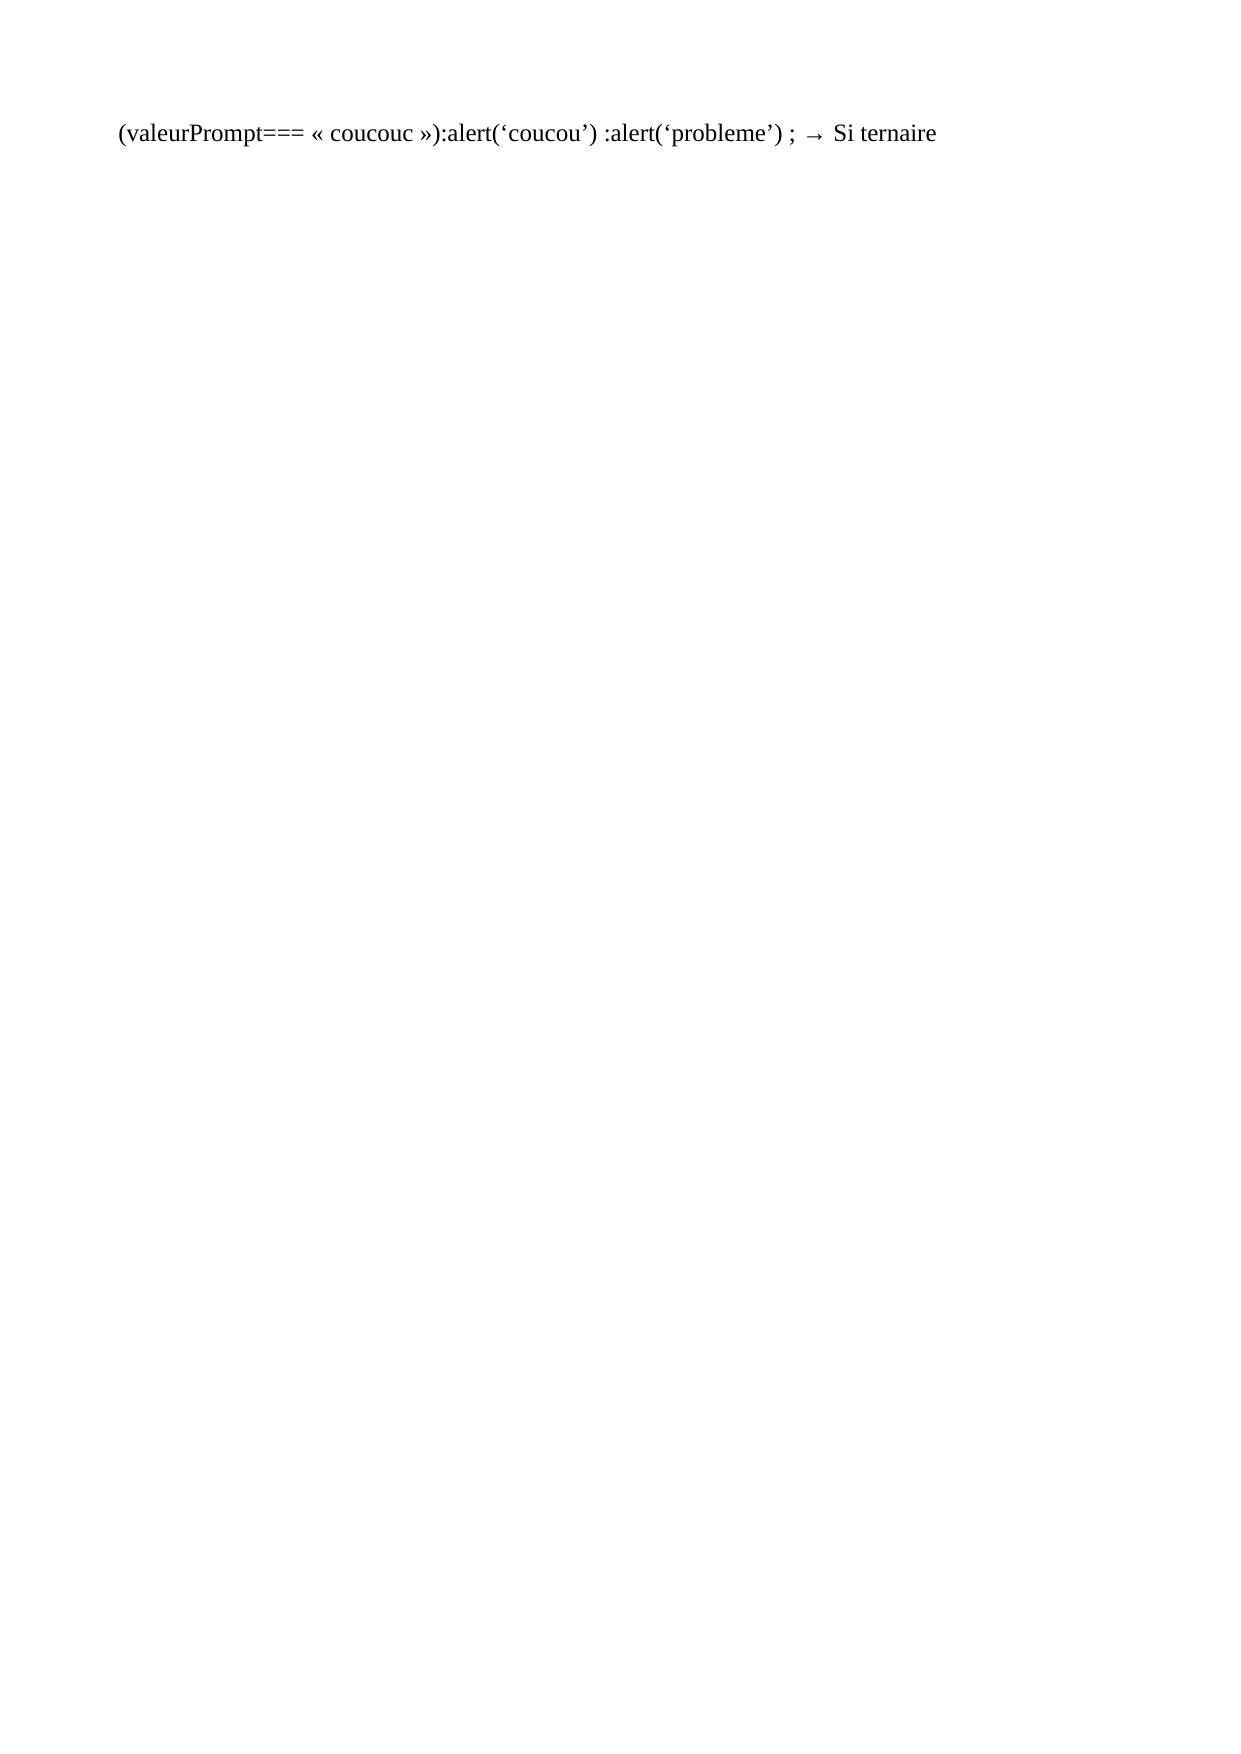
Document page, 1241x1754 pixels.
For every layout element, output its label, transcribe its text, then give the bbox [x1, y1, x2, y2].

text (valeurPrompt=== « coucouc »):alert(‘coucou’) :alert(‘probleme’) ; → Si ternaire [118, 118, 1122, 147]
